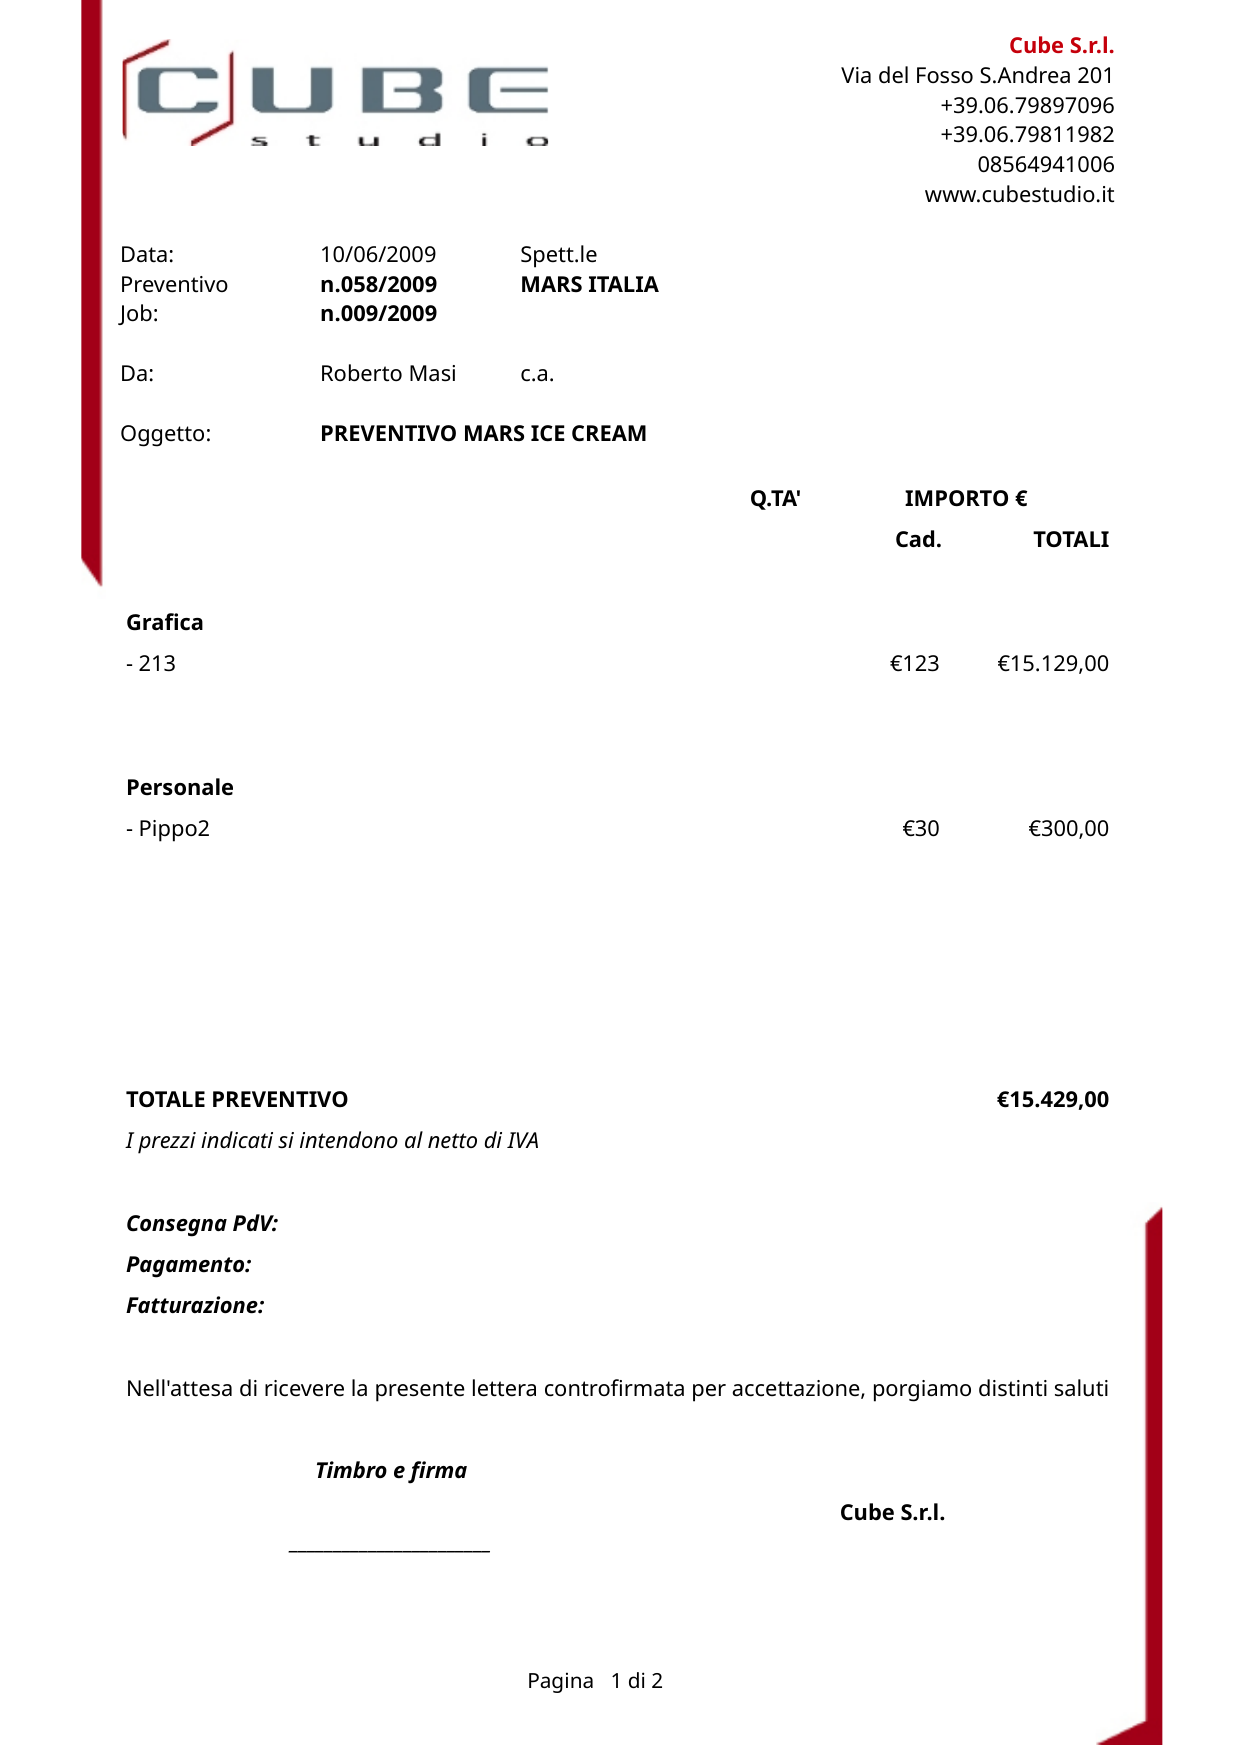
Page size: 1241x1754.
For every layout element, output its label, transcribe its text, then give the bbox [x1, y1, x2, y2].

table_cell Pagamento: [120, 1243, 300, 1284]
table_cell [120, 519, 286, 560]
table_cell [120, 684, 1121, 725]
table_cell [955, 1161, 1121, 1202]
table_cell [953, 1018, 1121, 1063]
table_cell [953, 977, 1121, 1018]
table_cell [320, 388, 520, 417]
table_cell Personale [120, 766, 1121, 807]
table_cell [720, 298, 920, 328]
table_cell [300, 1326, 677, 1367]
table_cell [920, 388, 1121, 417]
table_cell Cube S.r.l. [670, 1491, 1095, 1576]
table_cell Cad. [818, 519, 953, 560]
table_header [453, 477, 739, 518]
table_cell €123 [815, 642, 951, 683]
table_cell [520, 328, 720, 358]
table_header Spett.le [520, 239, 720, 268]
table_cell Timbro e firma [120, 1450, 670, 1491]
table_cell [953, 890, 1121, 931]
table_cell [120, 328, 320, 358]
table_header TOTALE PREVENTIVO [120, 1078, 955, 1119]
table_cell [739, 642, 815, 683]
table_cell - Pippo2 [120, 807, 739, 848]
table_cell [120, 977, 953, 1018]
table_header €15.429,00 [955, 1078, 1121, 1119]
picture [122, 39, 549, 146]
table_header Data: [120, 239, 320, 268]
table_cell Oggetto: [120, 418, 320, 447]
table_cell Preventivo [120, 269, 320, 298]
table_cell Consegna PdV: [120, 1202, 300, 1243]
table_cell [453, 519, 739, 560]
table_cell [286, 519, 453, 560]
table_header [920, 239, 1121, 268]
picture [1095, 1202, 1163, 1745]
table_cell [920, 328, 1121, 358]
table_header Q.TA' [739, 477, 817, 518]
table_cell [120, 849, 1121, 890]
table_cell Grafica [120, 601, 1121, 642]
table_cell €30 [815, 807, 951, 848]
table_cell [120, 1326, 300, 1367]
table_cell €300,00 [951, 807, 1121, 848]
table_cell [520, 298, 720, 328]
table_cell Job: [120, 298, 320, 328]
table_cell [120, 560, 1121, 601]
table_header [720, 239, 920, 268]
table_header [120, 477, 286, 518]
table_cell [955, 1326, 1095, 1367]
table_cell I prezzi indicati si intendono al netto di IVA [120, 1120, 955, 1161]
table_cell MARS ITALIA [520, 269, 1121, 298]
table_cell _______________________ [120, 1491, 670, 1576]
table_cell [300, 1285, 1095, 1326]
table_cell Roberto Masi [320, 358, 520, 388]
table_cell c.a. [520, 358, 720, 388]
table_cell [720, 358, 1121, 388]
table_cell [300, 1202, 1095, 1243]
table_cell [739, 519, 817, 560]
table_cell [720, 328, 920, 358]
table_cell [120, 388, 320, 417]
table_cell - 213 [120, 642, 739, 683]
table_cell [120, 725, 1121, 766]
table_cell Nell'attesa di ricevere la presente lettera controfirmata per accettazione, porgiamo distinti saluti [120, 1367, 1095, 1408]
table_cell [670, 1450, 1095, 1491]
table_cell Da: [120, 358, 320, 388]
table_cell [120, 1408, 1095, 1449]
table_cell [120, 890, 953, 931]
table_cell n.009/2009 [320, 298, 520, 328]
table_cell [920, 298, 1121, 328]
table_cell TOTALI [953, 519, 1121, 560]
table_cell [955, 1120, 1121, 1161]
table_cell [720, 388, 920, 417]
table_cell [300, 1243, 1095, 1284]
table_cell [300, 1161, 677, 1202]
table_cell [120, 1161, 300, 1202]
table_cell [677, 1326, 955, 1367]
table_header 10/06/2009 [320, 239, 520, 268]
table_cell Fatturazione: [120, 1285, 300, 1326]
table_cell [120, 1018, 953, 1063]
table_cell [320, 328, 520, 358]
table_cell €15.129,00 [951, 642, 1121, 683]
table_cell n.058/2009 [320, 269, 520, 298]
table_cell [953, 931, 1121, 977]
table_header IMPORTO € [818, 477, 1121, 518]
table_cell PREVENTIVO MARS ICE CREAM [320, 418, 1121, 447]
table_header [286, 477, 453, 518]
table_cell [739, 807, 815, 848]
picture [81, 0, 107, 599]
table_cell [120, 931, 953, 977]
table_cell [677, 1161, 955, 1202]
table_cell [520, 388, 720, 417]
